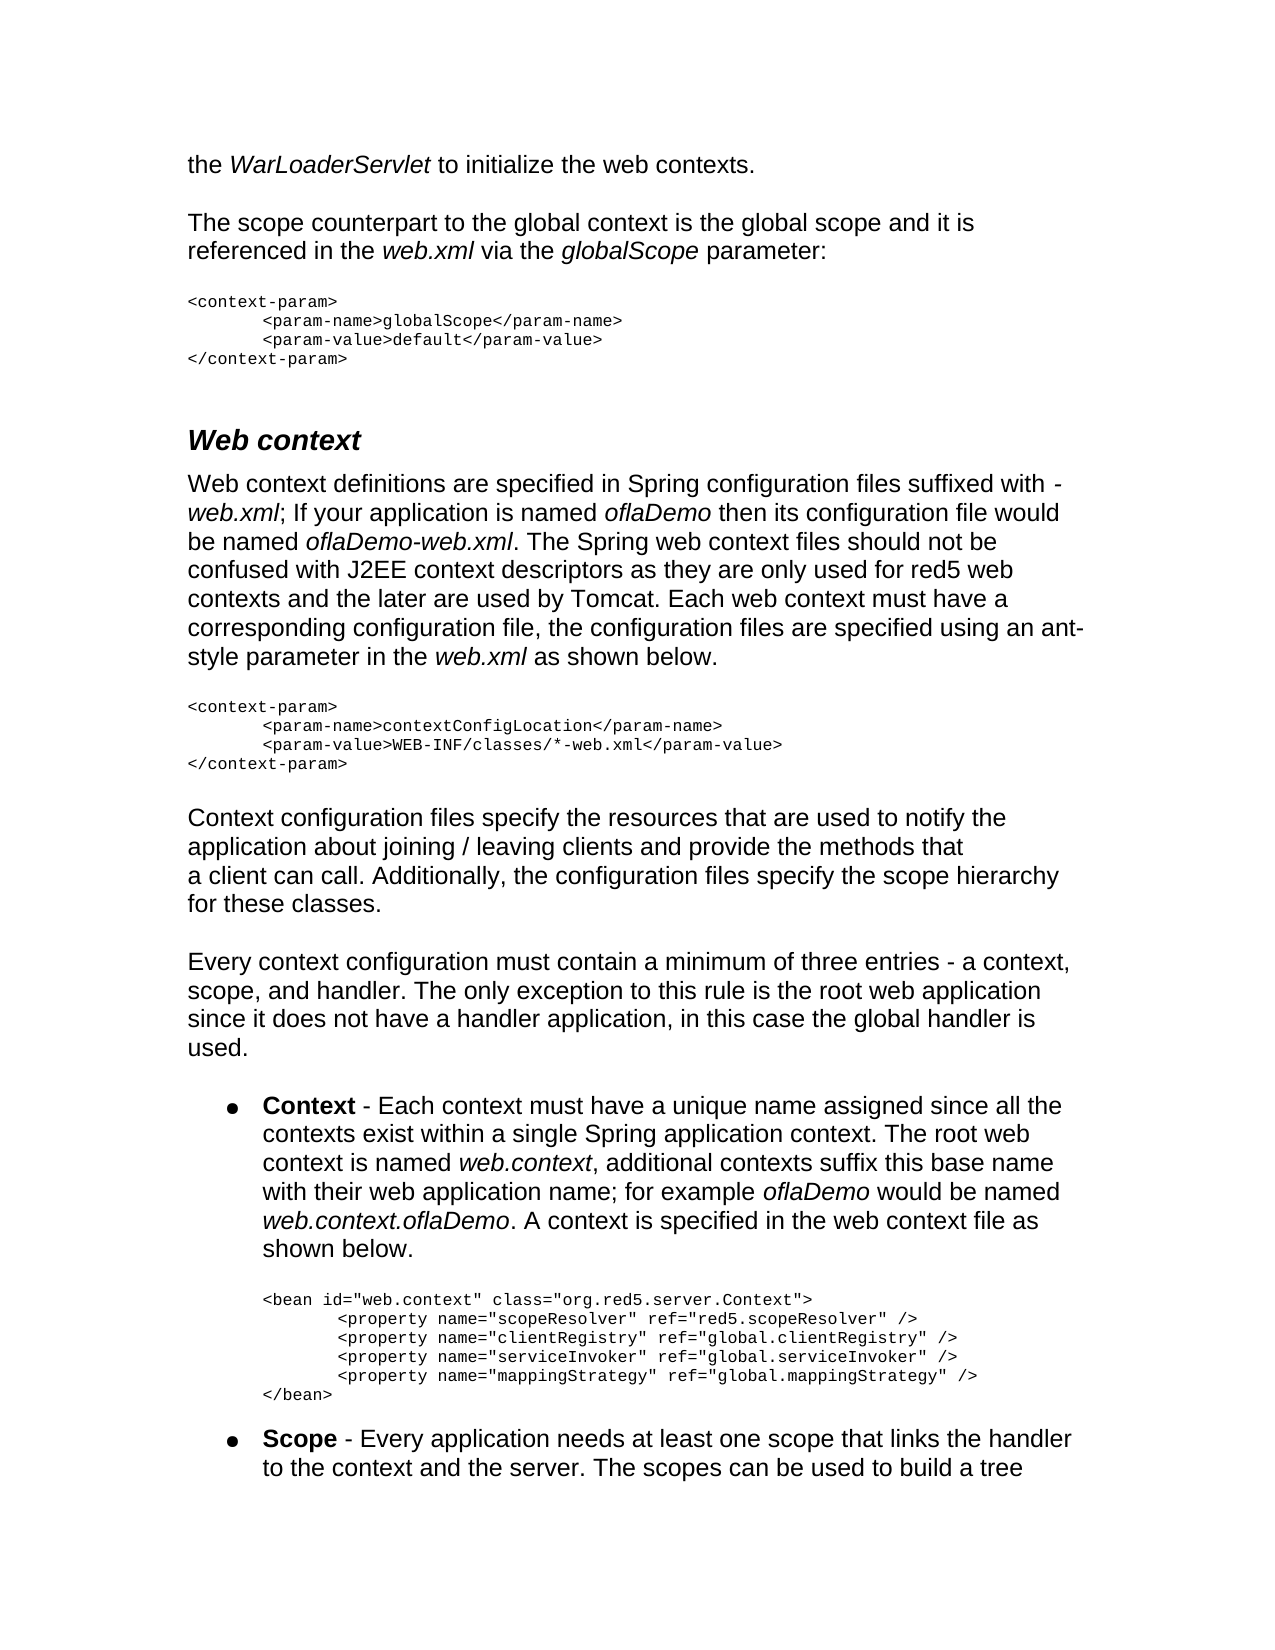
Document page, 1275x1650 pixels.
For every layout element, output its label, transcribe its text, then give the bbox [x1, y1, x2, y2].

text The scope counterpart to the global context is the global scope and it is referenced in the web.xml via the globalScope parameter: [187, 207, 1087, 265]
list Scope - Every application needs at least one scope that links the handler to the context and the server. The scopes can be used to build a tree [225, 1424, 1087, 1481]
text <param-name>contextConfigLocation</param-name> [187, 718, 1087, 737]
text <param-name>globalScope</param-name> [187, 313, 1087, 331]
text </bean> [262, 1386, 1087, 1405]
text <param-value>default</param-value> [187, 331, 1087, 350]
text <context-param> [187, 294, 1087, 313]
text <property name="clientRegistry" ref="global.clientRegistry" /> [262, 1329, 1087, 1348]
text <param-value>WEB-INF/classes/*-web.xml</param-value> [187, 737, 1087, 756]
text </context-param> [187, 756, 1087, 774]
text <bean id="web.context" class="org.red5.server.Context"> [262, 1292, 1087, 1311]
text </context-param> [187, 350, 1087, 369]
text a client can call. Additionally, the configuration files specify the scope hierarchy for these classes. [187, 861, 1087, 918]
list Context - Each context must have a unique name assigned since all the contexts exist within a single Spring application context. The root web context is named web.context, additional contexts suffix this base name with their web application name; for example oflaDemo would be named web.context.oflaDemo. A context is specified in the web context file as shown below. [225, 1091, 1087, 1263]
text <property name="mappingStrategy" ref="global.mappingStrategy" /> [262, 1367, 1087, 1386]
text <property name="scopeResolver" ref="red5.scopeResolver" /> [262, 1311, 1087, 1329]
text <property name="serviceInvoker" ref="global.serviceInvoker" /> [262, 1348, 1087, 1367]
text the WarLoaderServlet to initialize the web contexts. [187, 150, 1087, 179]
text Every context configuration must contain a minimum of three entries - a context, scope, and handler. The only exception to this rule is the root web application since it does not have a handler application, in this case the global handler is used. [187, 947, 1087, 1062]
text Context configuration files specify the resources that are used to notify the application about joining / leaving clients and provide the methods that [187, 803, 1087, 861]
text <context-param> [187, 699, 1087, 718]
subtitle Web context [187, 423, 1087, 456]
text Web context definitions are specified in Spring configuration files suffixed with -web.xml; If your application is named oflaDemo then its configuration file would be named oflaDemo-web.xml. The Spring web context files should not be confused with J2EE context descriptors as they are only used for red5 web contexts and the later are used by Tomcat. Each web context must have a corresponding configuration file, the configuration files are specified using an ant-style parameter in the web.xml as shown below. [187, 469, 1087, 670]
